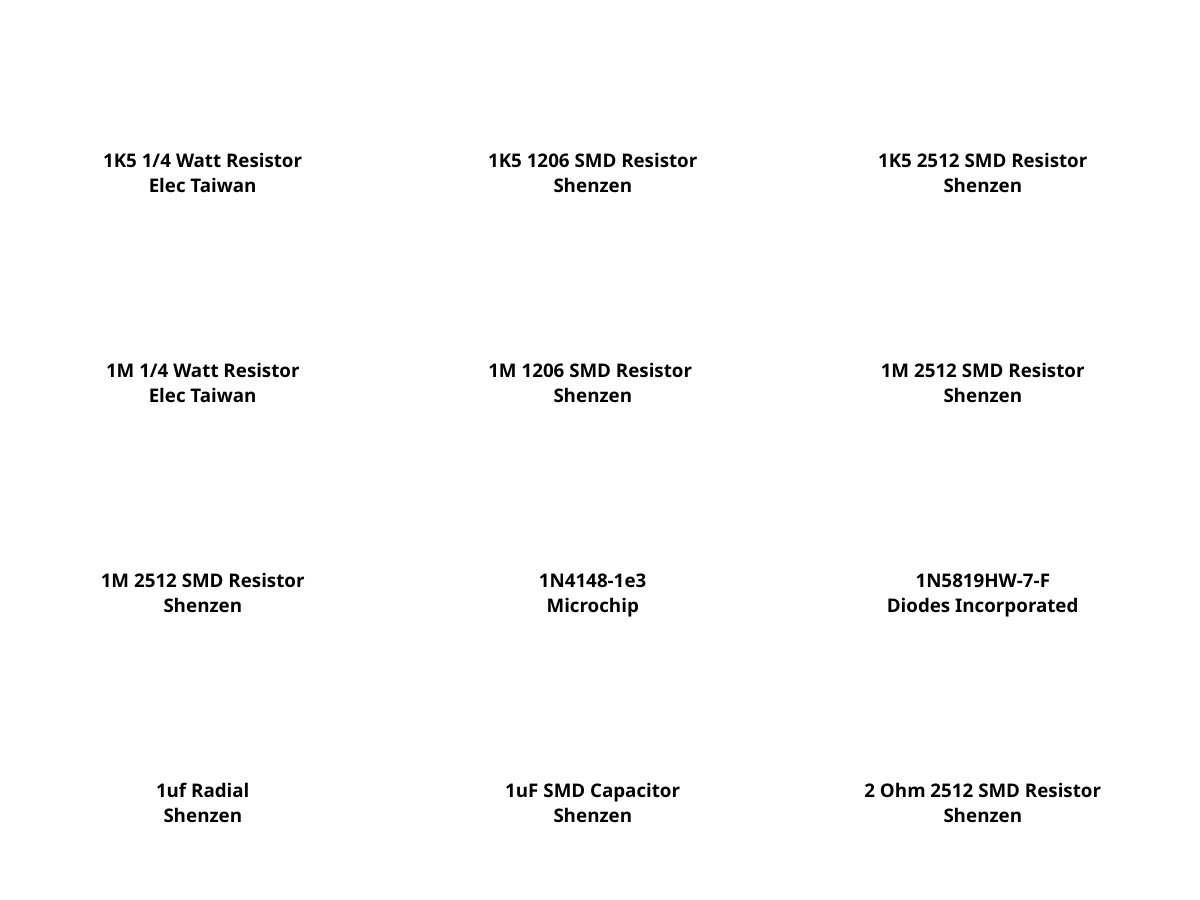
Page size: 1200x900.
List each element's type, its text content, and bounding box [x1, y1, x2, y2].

text 1K5 2512 SMD Resistor [795, 147, 1170, 173]
text 1M 2512 SMD Resistor [795, 357, 1170, 383]
text 1K5 1/4 Watt Resistor [15, 147, 390, 173]
text Shenzen [795, 173, 1170, 198]
text 1N5819HW-7-F [795, 567, 1170, 593]
text Microchip [405, 593, 780, 618]
text 1N4148-1e3 [405, 567, 780, 593]
text Shenzen [405, 803, 780, 828]
text Shenzen [15, 803, 390, 828]
text 1M 1206 SMD Resistor [405, 357, 780, 383]
text Shenzen [795, 383, 1170, 408]
text Shenzen [405, 173, 780, 198]
text Shenzen [15, 593, 390, 618]
text 1M 1/4 Watt Resistor [15, 357, 390, 383]
text Elec Taiwan [15, 383, 390, 408]
text 1M 2512 SMD Resistor [15, 567, 390, 593]
text 2 Ohm 2512 SMD Resistor [795, 777, 1170, 803]
text Elec Taiwan [15, 173, 390, 198]
text Diodes Incorporated [795, 593, 1170, 618]
text 1uF SMD Capacitor [405, 777, 780, 803]
text Shenzen [405, 383, 780, 408]
text 1uf Radial [15, 777, 390, 803]
text 1K5 1206 SMD Resistor [405, 147, 780, 173]
text Shenzen [795, 803, 1170, 828]
